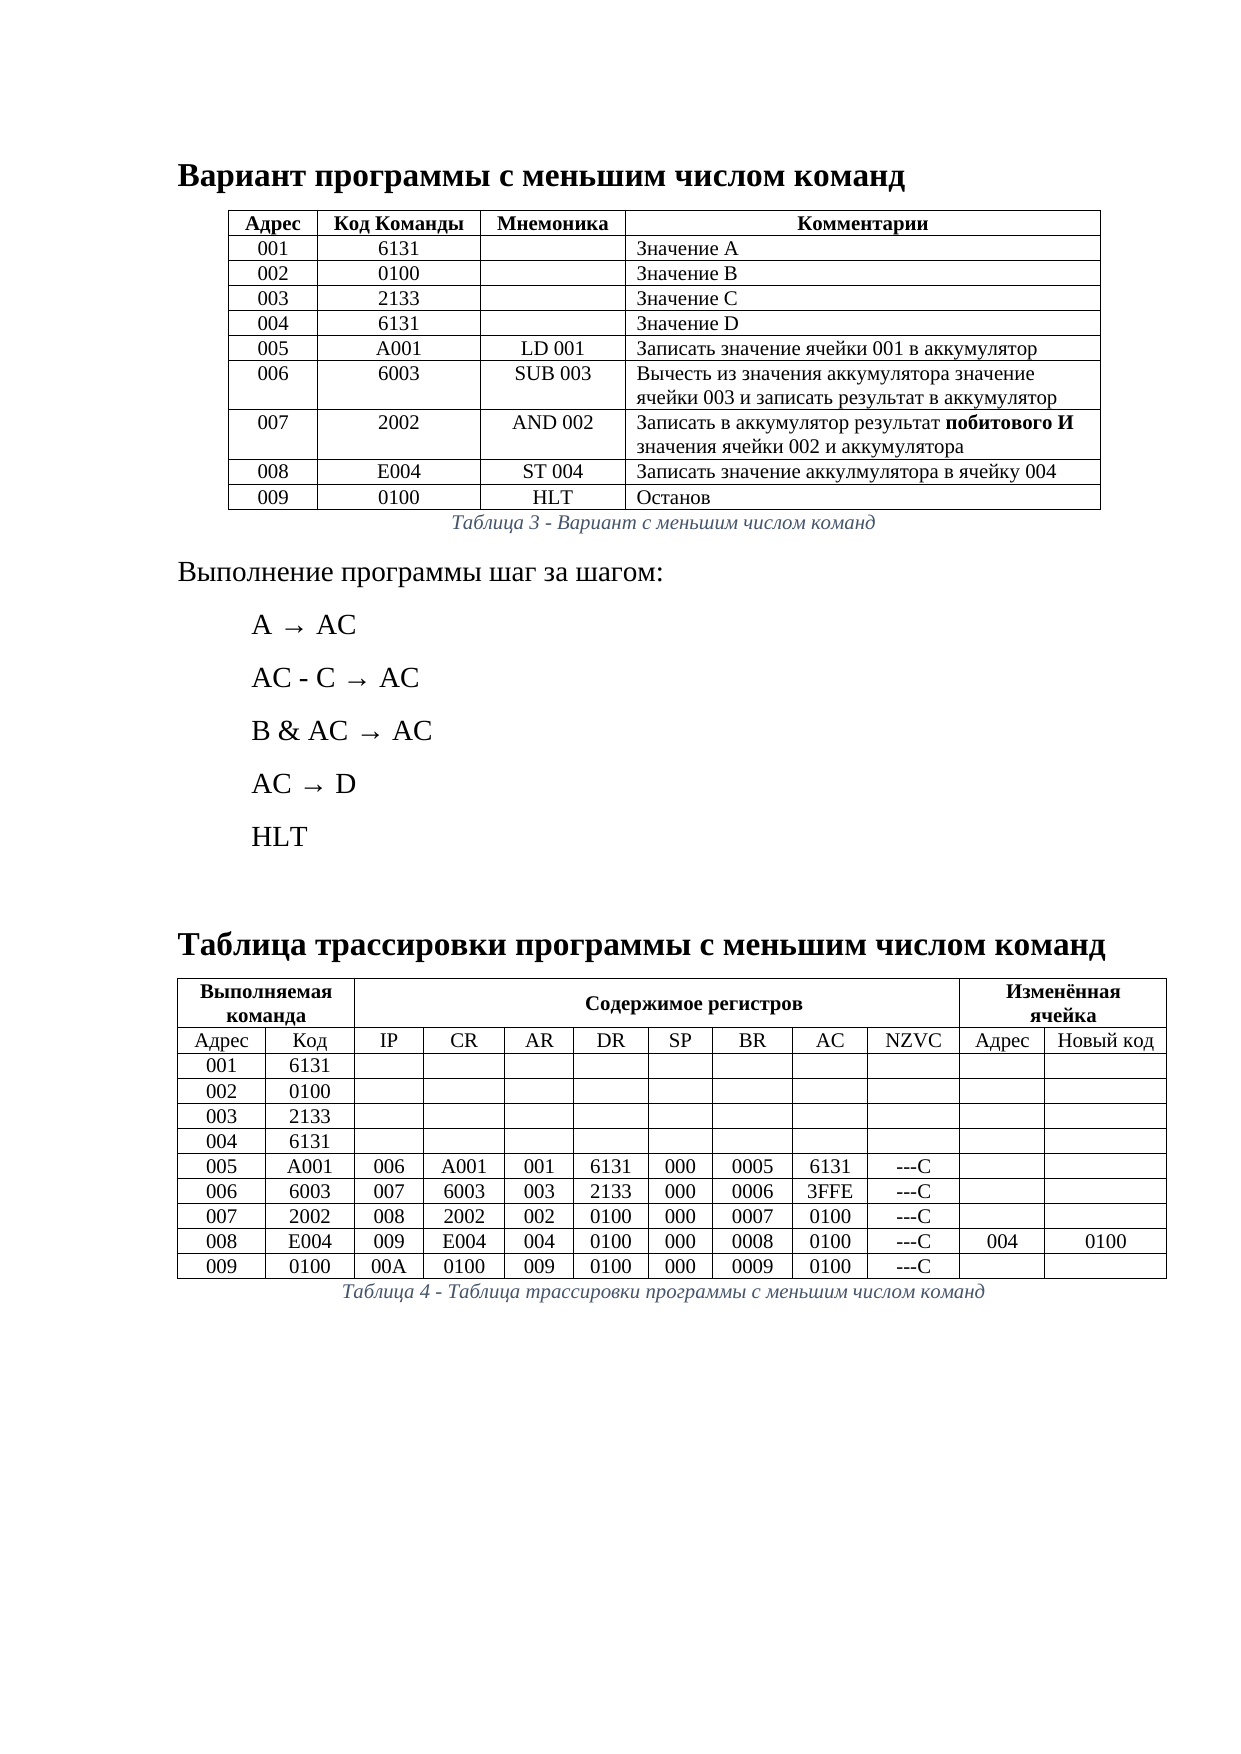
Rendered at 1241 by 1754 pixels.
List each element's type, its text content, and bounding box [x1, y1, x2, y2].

table_cell [1045, 1179, 1166, 1203]
text Таблица 3 - Вариант с меньшим числом команд [177, 510, 1152, 534]
table_cell 001 [178, 1054, 265, 1077]
table_cell 2002 [318, 410, 480, 458]
table_cell 0100 [793, 1254, 867, 1278]
table_cell SP [649, 1028, 712, 1052]
table_cell LD 001 [481, 336, 625, 360]
table_cell [574, 1129, 648, 1153]
table_cell 002 [229, 261, 317, 285]
table_cell [424, 1104, 504, 1128]
table_cell 000 [649, 1204, 712, 1228]
table_cell 0009 [713, 1254, 792, 1278]
table_cell Значение C [626, 286, 1100, 310]
table_cell 0008 [713, 1229, 792, 1253]
table_cell Код [266, 1028, 354, 1052]
table_cell CR [424, 1028, 504, 1052]
table_cell 004 [505, 1229, 573, 1253]
table_cell DR [574, 1028, 648, 1052]
table_cell AR [505, 1028, 573, 1052]
table_cell 000 [649, 1179, 712, 1203]
text Таблица 4 - Таблица трассировки программы с меньшим числом команд [177, 1279, 1152, 1303]
table_cell Записать значение ячейки 001 в аккумулятор [626, 336, 1100, 360]
table_cell E004 [266, 1229, 354, 1253]
table_cell [505, 1129, 573, 1153]
table_cell Новый код [1045, 1028, 1166, 1052]
table_cell Значение A [626, 236, 1100, 260]
table_cell [424, 1054, 504, 1077]
table_cell 6131 [266, 1129, 354, 1153]
subtitle Вариант программы с меньшим числом команд [177, 156, 1152, 194]
table_cell [1045, 1079, 1166, 1103]
table_cell [868, 1104, 959, 1128]
table_cell E004 [318, 460, 480, 483]
table_cell 3FFE [793, 1179, 867, 1203]
table_cell 6131 [318, 311, 480, 335]
table_cell 2133 [574, 1179, 648, 1203]
text B & AC → AC [177, 713, 1152, 747]
table_cell [505, 1104, 573, 1128]
table_cell [960, 1254, 1044, 1278]
table_cell [355, 1054, 423, 1077]
table_cell A001 [424, 1154, 504, 1178]
table_cell 2133 [266, 1104, 354, 1128]
table_cell SUB 003 [481, 361, 625, 409]
table_cell ---C [868, 1154, 959, 1178]
table_cell 6131 [574, 1154, 648, 1178]
table_cell 009 [178, 1254, 265, 1278]
table_cell [1045, 1104, 1166, 1128]
table_cell 005 [229, 336, 317, 360]
table_cell 004 [178, 1129, 265, 1153]
text AC → D [177, 766, 1152, 799]
table_cell 003 [178, 1104, 265, 1128]
table_cell 0100 [266, 1079, 354, 1103]
table_cell 6131 [318, 236, 480, 260]
table_cell [505, 1054, 573, 1077]
table_cell [649, 1054, 712, 1077]
table_cell 006 [355, 1154, 423, 1178]
table_cell 000 [649, 1229, 712, 1253]
table_cell Записать в аккумулятор результат побитового И значения ячейки 002 и аккумулятора [626, 410, 1100, 458]
table_cell 001 [229, 236, 317, 260]
table_cell [1045, 1129, 1166, 1153]
table_cell 0100 [793, 1229, 867, 1253]
table_cell [1045, 1154, 1166, 1178]
table_cell [649, 1129, 712, 1153]
table_cell 008 [355, 1204, 423, 1228]
table_cell 002 [178, 1079, 265, 1103]
table_cell 001 [505, 1154, 573, 1178]
table_cell 004 [229, 311, 317, 335]
table_cell E004 [424, 1229, 504, 1253]
table_cell 007 [178, 1204, 265, 1228]
table_cell [960, 1104, 1044, 1128]
table_cell [355, 1079, 423, 1103]
table_cell ---C [868, 1204, 959, 1228]
text A → AC [177, 607, 1152, 641]
table_cell 0005 [713, 1154, 792, 1178]
table_cell Записать значение аккулмулятора в ячейку 004 [626, 460, 1100, 483]
table_cell [960, 1154, 1044, 1178]
table_cell [713, 1079, 792, 1103]
table_cell 006 [229, 361, 317, 409]
table_cell [574, 1104, 648, 1128]
subtitle Таблица трассировки программы с меньшим числом команд [177, 924, 1152, 963]
table_cell 009 [505, 1254, 573, 1278]
table_cell 004 [960, 1229, 1044, 1253]
table_cell 003 [505, 1179, 573, 1203]
table_cell ---C [868, 1254, 959, 1278]
table_cell 0100 [266, 1254, 354, 1278]
table_cell 006 [178, 1179, 265, 1203]
table_cell BR [713, 1028, 792, 1052]
table_cell 005 [178, 1154, 265, 1178]
table_cell 0100 [424, 1254, 504, 1278]
table_cell [793, 1129, 867, 1153]
text Выполнение программы шаг за шагом: [177, 554, 1152, 588]
table_cell 00A [355, 1254, 423, 1278]
table_cell 003 [229, 286, 317, 310]
table_cell 0100 [1045, 1229, 1166, 1253]
table_cell 0100 [574, 1204, 648, 1228]
table_cell 6003 [424, 1179, 504, 1203]
table_cell Вычесть из значения аккумулятора значение ячейки 003 и записать результат в аккумулятор [626, 361, 1100, 409]
table_cell [713, 1104, 792, 1128]
table_cell [868, 1054, 959, 1077]
table_cell HLT [481, 485, 625, 509]
table_cell [713, 1129, 792, 1153]
table_cell [481, 311, 625, 335]
table_cell 6131 [793, 1154, 867, 1178]
table_cell Значение D [626, 311, 1100, 335]
table_cell 0100 [574, 1254, 648, 1278]
table_header Выполняемая команда [178, 979, 354, 1027]
table_cell 000 [649, 1154, 712, 1178]
table_cell [355, 1104, 423, 1128]
table_cell ST 004 [481, 460, 625, 483]
table_header Комментарии [626, 211, 1100, 234]
table_cell A001 [318, 336, 480, 360]
table_cell 0007 [713, 1204, 792, 1228]
table_cell 0100 [318, 261, 480, 285]
table_cell [713, 1054, 792, 1077]
table_cell ---C [868, 1179, 959, 1203]
table_cell AC [793, 1028, 867, 1052]
table_cell [1045, 1054, 1166, 1077]
table_cell 2002 [424, 1204, 504, 1228]
table_cell 007 [355, 1179, 423, 1203]
table_cell [793, 1054, 867, 1077]
table_header Изменённая ячейка [960, 979, 1166, 1027]
table_cell 2002 [266, 1204, 354, 1228]
table_cell [649, 1104, 712, 1128]
table_cell [481, 261, 625, 285]
table_cell [960, 1204, 1044, 1228]
table_cell 009 [229, 485, 317, 509]
table_cell [505, 1079, 573, 1103]
table_header Адрес [229, 211, 317, 234]
table_cell 009 [355, 1229, 423, 1253]
table_cell [960, 1129, 1044, 1153]
table_cell IP [355, 1028, 423, 1052]
table_cell [1045, 1204, 1166, 1228]
table_cell [574, 1079, 648, 1103]
table_header Содержимое регистров [355, 979, 959, 1027]
table_cell 0100 [318, 485, 480, 509]
table_cell [481, 236, 625, 260]
text HLT [177, 819, 1152, 852]
table_cell NZVC [868, 1028, 959, 1052]
table_cell [960, 1054, 1044, 1077]
table_cell [424, 1129, 504, 1153]
table_cell Значение B [626, 261, 1100, 285]
table_cell [1045, 1254, 1166, 1278]
table_cell [793, 1079, 867, 1103]
table_cell 6003 [266, 1179, 354, 1203]
table_cell [355, 1129, 423, 1153]
table_cell 0100 [574, 1229, 648, 1253]
table_cell [574, 1054, 648, 1077]
table_cell ---C [868, 1229, 959, 1253]
table_cell [960, 1179, 1044, 1203]
table_cell 008 [229, 460, 317, 483]
table_cell AND 002 [481, 410, 625, 458]
table_header Мнемоника [481, 211, 625, 234]
table_cell [960, 1079, 1044, 1103]
table_cell 0100 [793, 1204, 867, 1228]
table_cell 007 [229, 410, 317, 458]
table_cell [481, 286, 625, 310]
table_cell 0006 [713, 1179, 792, 1203]
table_header Код Команды [318, 211, 480, 234]
table_cell [424, 1079, 504, 1103]
table_cell [868, 1129, 959, 1153]
table_cell Адрес [960, 1028, 1044, 1052]
table_cell 2133 [318, 286, 480, 310]
table_cell [649, 1079, 712, 1103]
table_cell [793, 1104, 867, 1128]
table_cell 6003 [318, 361, 480, 409]
table_cell A001 [266, 1154, 354, 1178]
table_cell 000 [649, 1254, 712, 1278]
table_cell 002 [505, 1204, 573, 1228]
table_cell 6131 [266, 1054, 354, 1077]
table_cell Останов [626, 485, 1100, 509]
table_cell 008 [178, 1229, 265, 1253]
table_cell Адрес [178, 1028, 265, 1052]
table_cell [868, 1079, 959, 1103]
text AC - C → AC [177, 660, 1152, 694]
